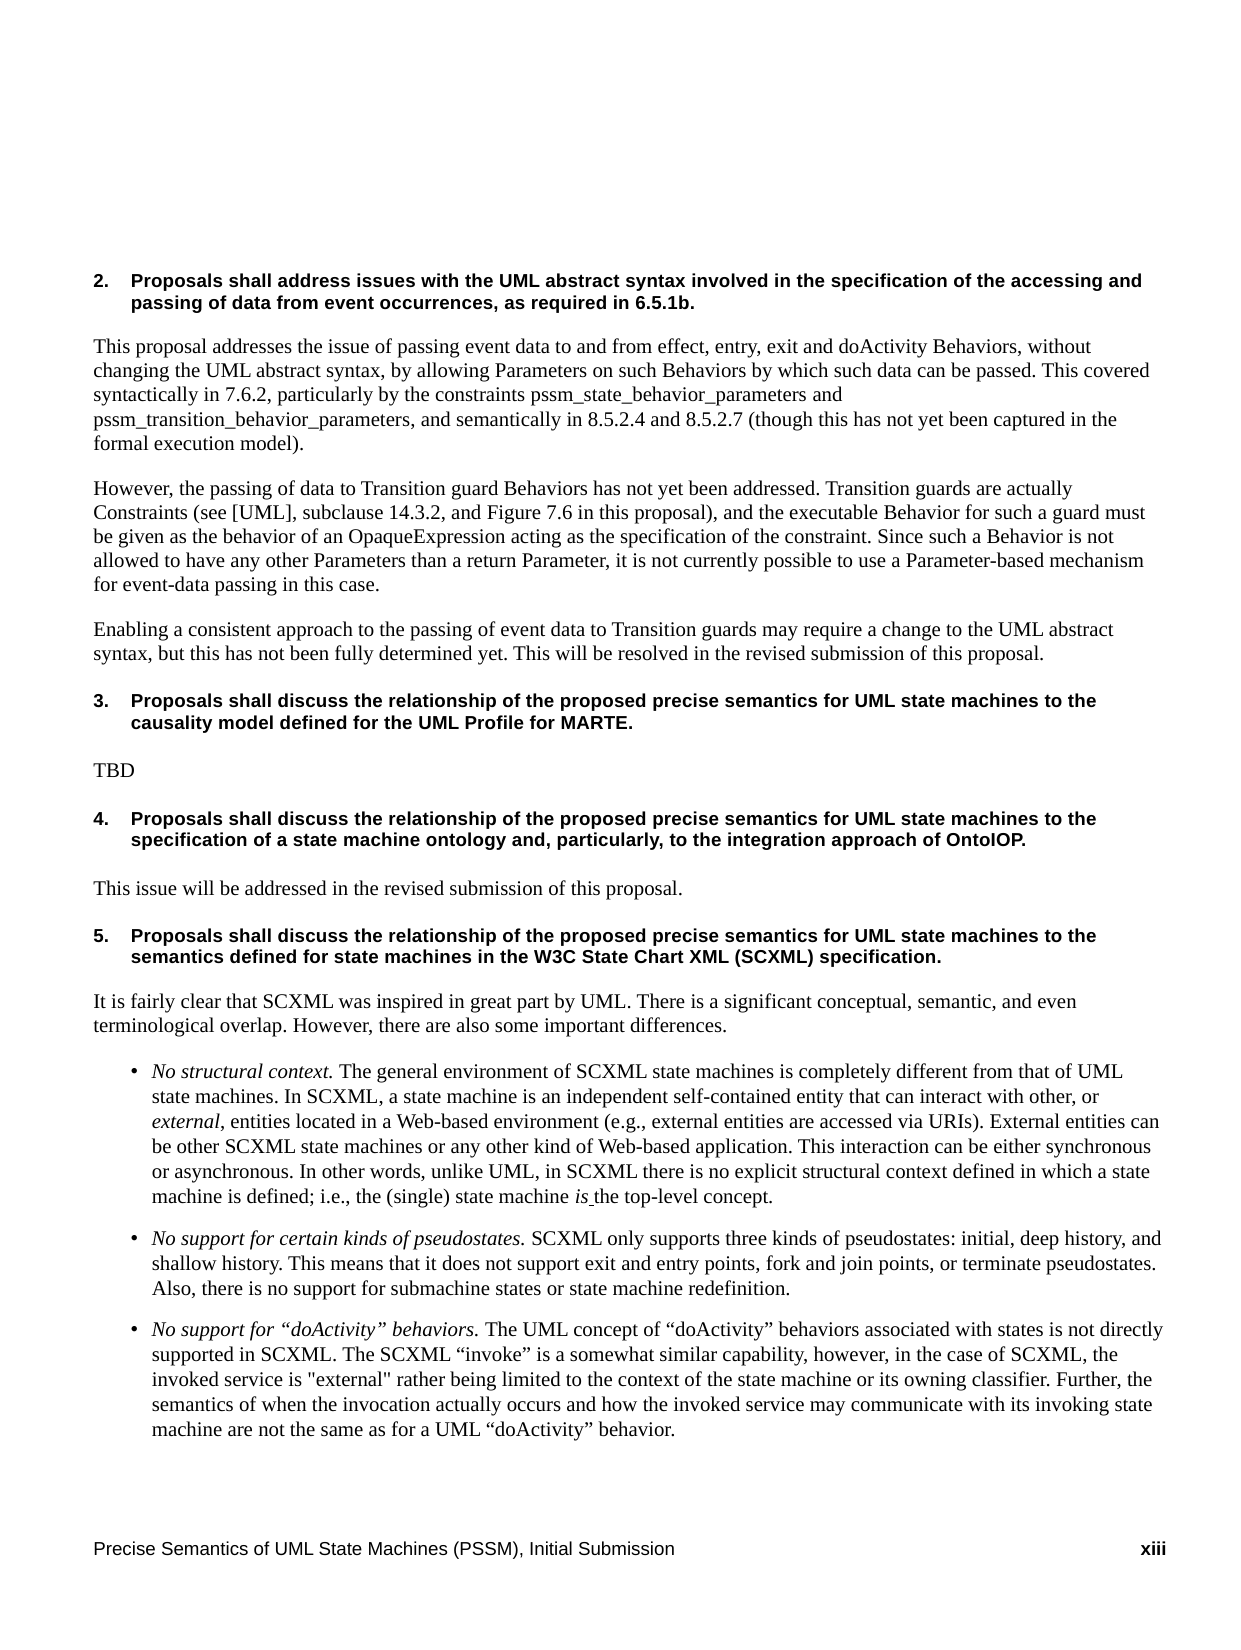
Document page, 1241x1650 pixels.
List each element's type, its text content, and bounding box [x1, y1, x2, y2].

list No support for “doActivity” behaviors. The UML concept of “doActivity” behaviors associated with states is not directly supported in SCXML. The SCXML “invoke” is a somewhat similar capability, however, in the case of SCXML, the invoked service is "external" rather being limited to the context of the state machine or its owning classifier. Further, the semantics of when the invocation actually occurs and how the invoked service may communicate with its invoking state machine are not the same as for a UML “doActivity” behavior. [131, 1316, 1164, 1441]
list No support for certain kinds of pseudostates. SCXML only supports three kinds of pseudostates: initial, deep history, and shallow history. This means that it does not support exit and entry points, fork and join points, or terminate pseudostates. Also, there is no support for submachine states or state machine redefinition. [131, 1224, 1164, 1299]
subtitle Proposals shall discuss the relationship of the proposed precise semantics for UML state machines to the causality model defined for the UML Profile for MARTE. [93, 690, 1164, 733]
text However, the passing of data to Transition guard Behaviors has not yet been addressed. Transition guards are actually Constraints (see [UML], subclause 14.3.2, and Figure 7.6 in this proposal), and the executable Behavior for such a guard must be given as the behavior of an OpaqueExpression acting as the specification of the constraint. Since such a Behavior is not allowed to have any other Parameters than a return Parameter, it is not currently possible to use a Parameter-based mechanism for event-data passing in this case. [93, 476, 1164, 596]
text This proposal addresses the issue of passing event data to and from effect, entry, exit and doActivity Behaviors, without changing the UML abstract syntax, by allowing Parameters on such Behaviors by which such data can be passed. This covered syntactically in 7.6.2, particularly by the constraints pssm_state_behavior_parameters and pssm_transition_behavior_parameters, and semantically in 8.5.2.4 and 8.5.2.7 (though this has not yet been captured in the formal execution model). [93, 334, 1164, 454]
subtitle TBD [93, 758, 1164, 782]
subtitle Proposals shall discuss the relationship of the proposed precise semantics for UML state machines to the specification of a state machine ontology and, particularly, to the integration approach of OntoIOP. [93, 807, 1164, 850]
list No structural context. The general environment of SCXML state machines is completely different from that of UML state machines. In SCXML, a state machine is an independent self-contained entity that can interact with other, or external, entities located in a Web-based environment (e.g., external entities are accessed via URIs). External entities can be other SCXML state machines or any other kind of Web-based application. This interaction can be either synchronous or asynchronous. In other words, unlike UML, in SCXML there is no explicit structural context defined in which a state machine is defined; i.e., the (single) state machine is the top-level concept. [131, 1058, 1164, 1208]
text It is fairly clear that SCXML was inspired in great part by UML. There is a significant conceptual, semantic, and even terminological overlap. However, there are also some important differences. [93, 989, 1164, 1037]
subtitle Proposals shall address issues with the UML abstract syntax involved in the specification of the accessing and passing of data from event occurrences, as required in 6.5.1b. [93, 270, 1164, 313]
text Enabling a consistent approach to the passing of event data to Transition guards may require a change to the UML abstract syntax, but this has not been fully determined yet. This will be resolved in the revised submission of this proposal. [93, 617, 1164, 665]
subtitle Proposals shall discuss the relationship of the proposed precise semantics for UML state machines to the semantics defined for state machines in the W3C State Chart XML (SCXML) specification. [93, 924, 1164, 968]
subtitle This issue will be addressed in the revised submission of this proposal. [93, 875, 1164, 899]
